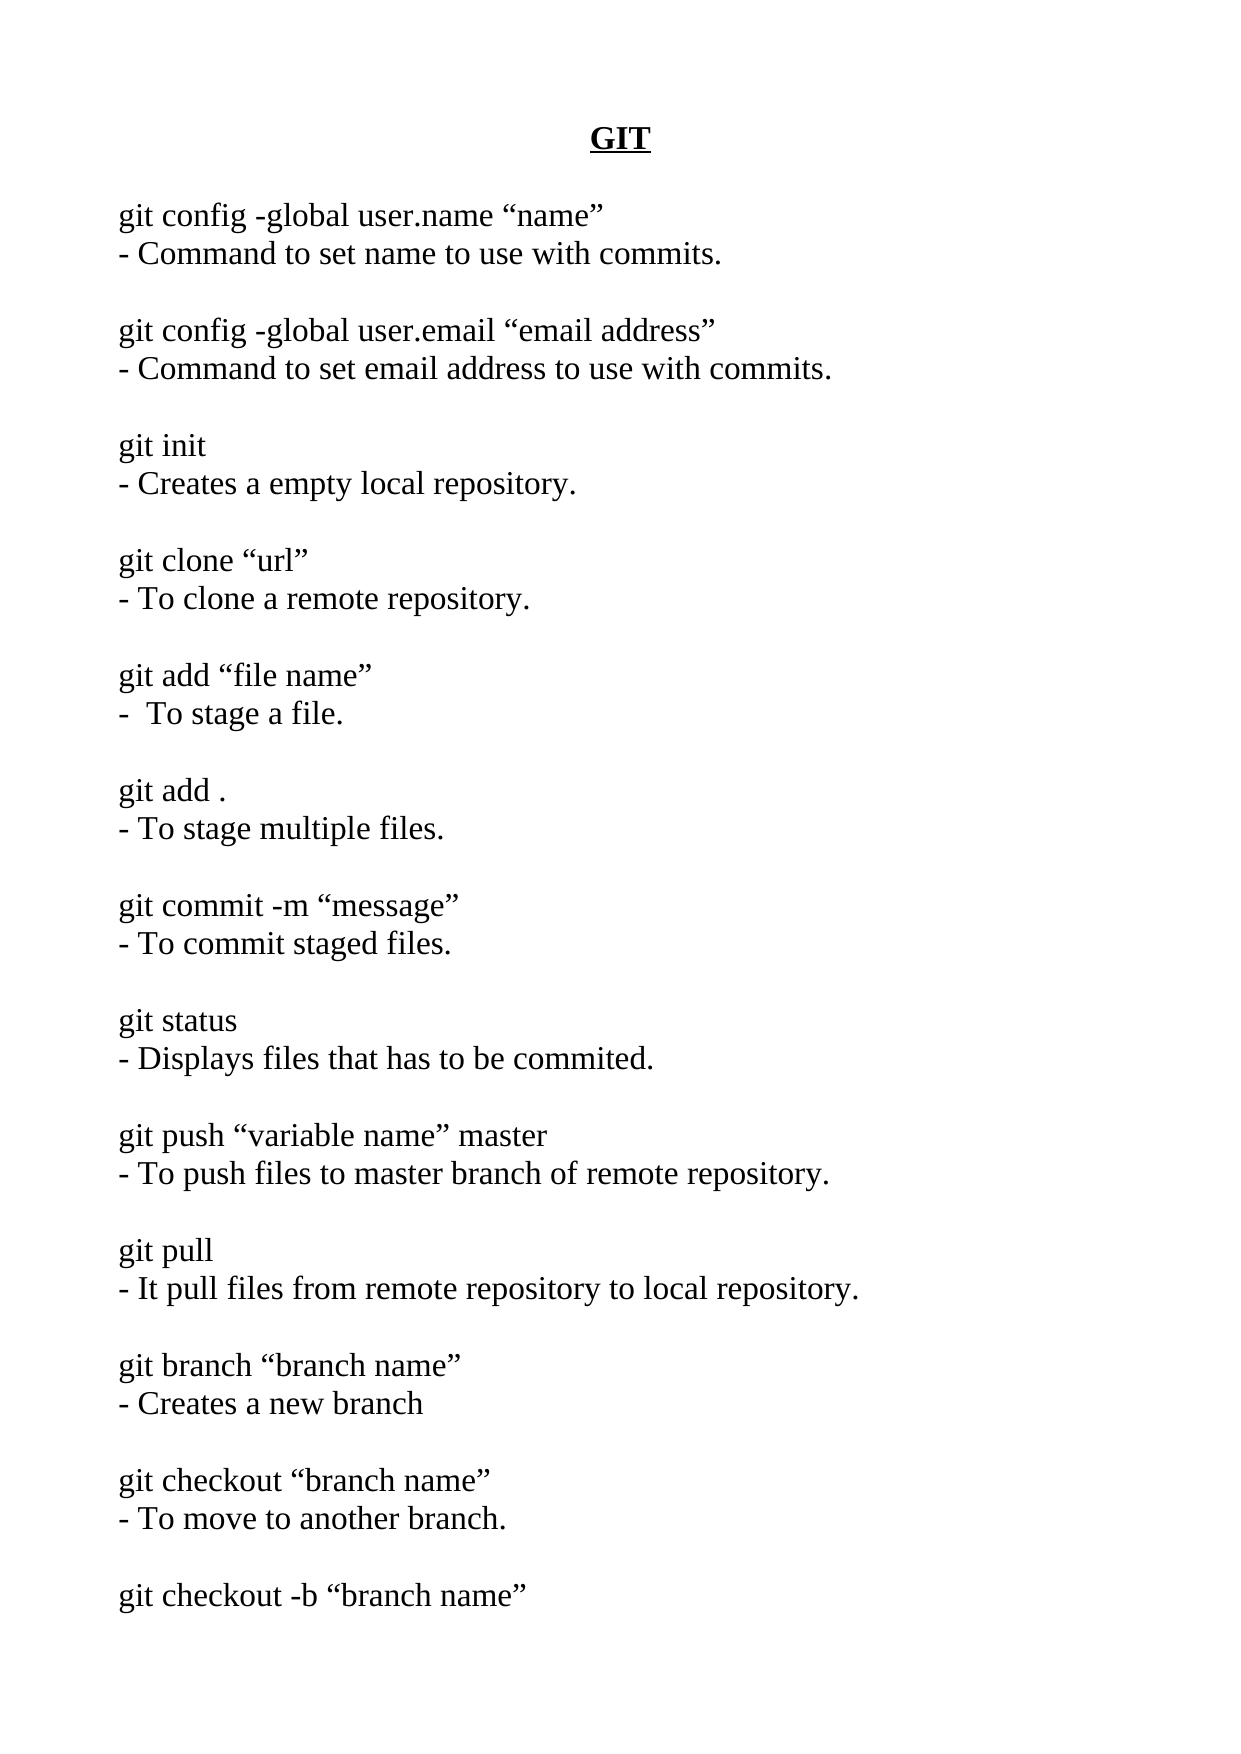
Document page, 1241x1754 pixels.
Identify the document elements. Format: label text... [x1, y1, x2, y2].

text git branch “branch name” [118, 1345, 1122, 1383]
text - To clone a remote repository. [118, 578, 1122, 616]
text git commit -m “message” [118, 885, 1122, 923]
text git pull [118, 1230, 1122, 1268]
text - It pull files from remote repository to local repository. [118, 1268, 1122, 1306]
text git push “variable name” master [118, 1115, 1122, 1153]
text - To push files to master branch of remote repository. [118, 1153, 1122, 1191]
text - Creates a empty local repository. [118, 463, 1122, 501]
text git config -global user.name “name” [118, 195, 1122, 233]
text git checkout “branch name” [118, 1460, 1122, 1498]
text git config -global user.email “email address” [118, 310, 1122, 348]
text - To commit staged files. [118, 923, 1122, 961]
text git clone “url” [118, 540, 1122, 578]
text - Command to set email address to use with commits. [118, 348, 1122, 386]
text git add “file name” [118, 655, 1122, 693]
text - Displays files that has to be commited. [118, 1038, 1122, 1076]
text - To move to another branch. [118, 1498, 1122, 1536]
text git add . [118, 770, 1122, 808]
text - Creates a new branch [118, 1383, 1122, 1421]
text GIT [118, 118, 1122, 156]
text - To stage a file. [118, 693, 1122, 731]
text git init [118, 425, 1122, 463]
text git checkout -b “branch name” [118, 1575, 1122, 1613]
text - Command to set name to use with commits. [118, 233, 1122, 271]
text - To stage multiple files. [118, 808, 1122, 846]
text git status [118, 1000, 1122, 1038]
